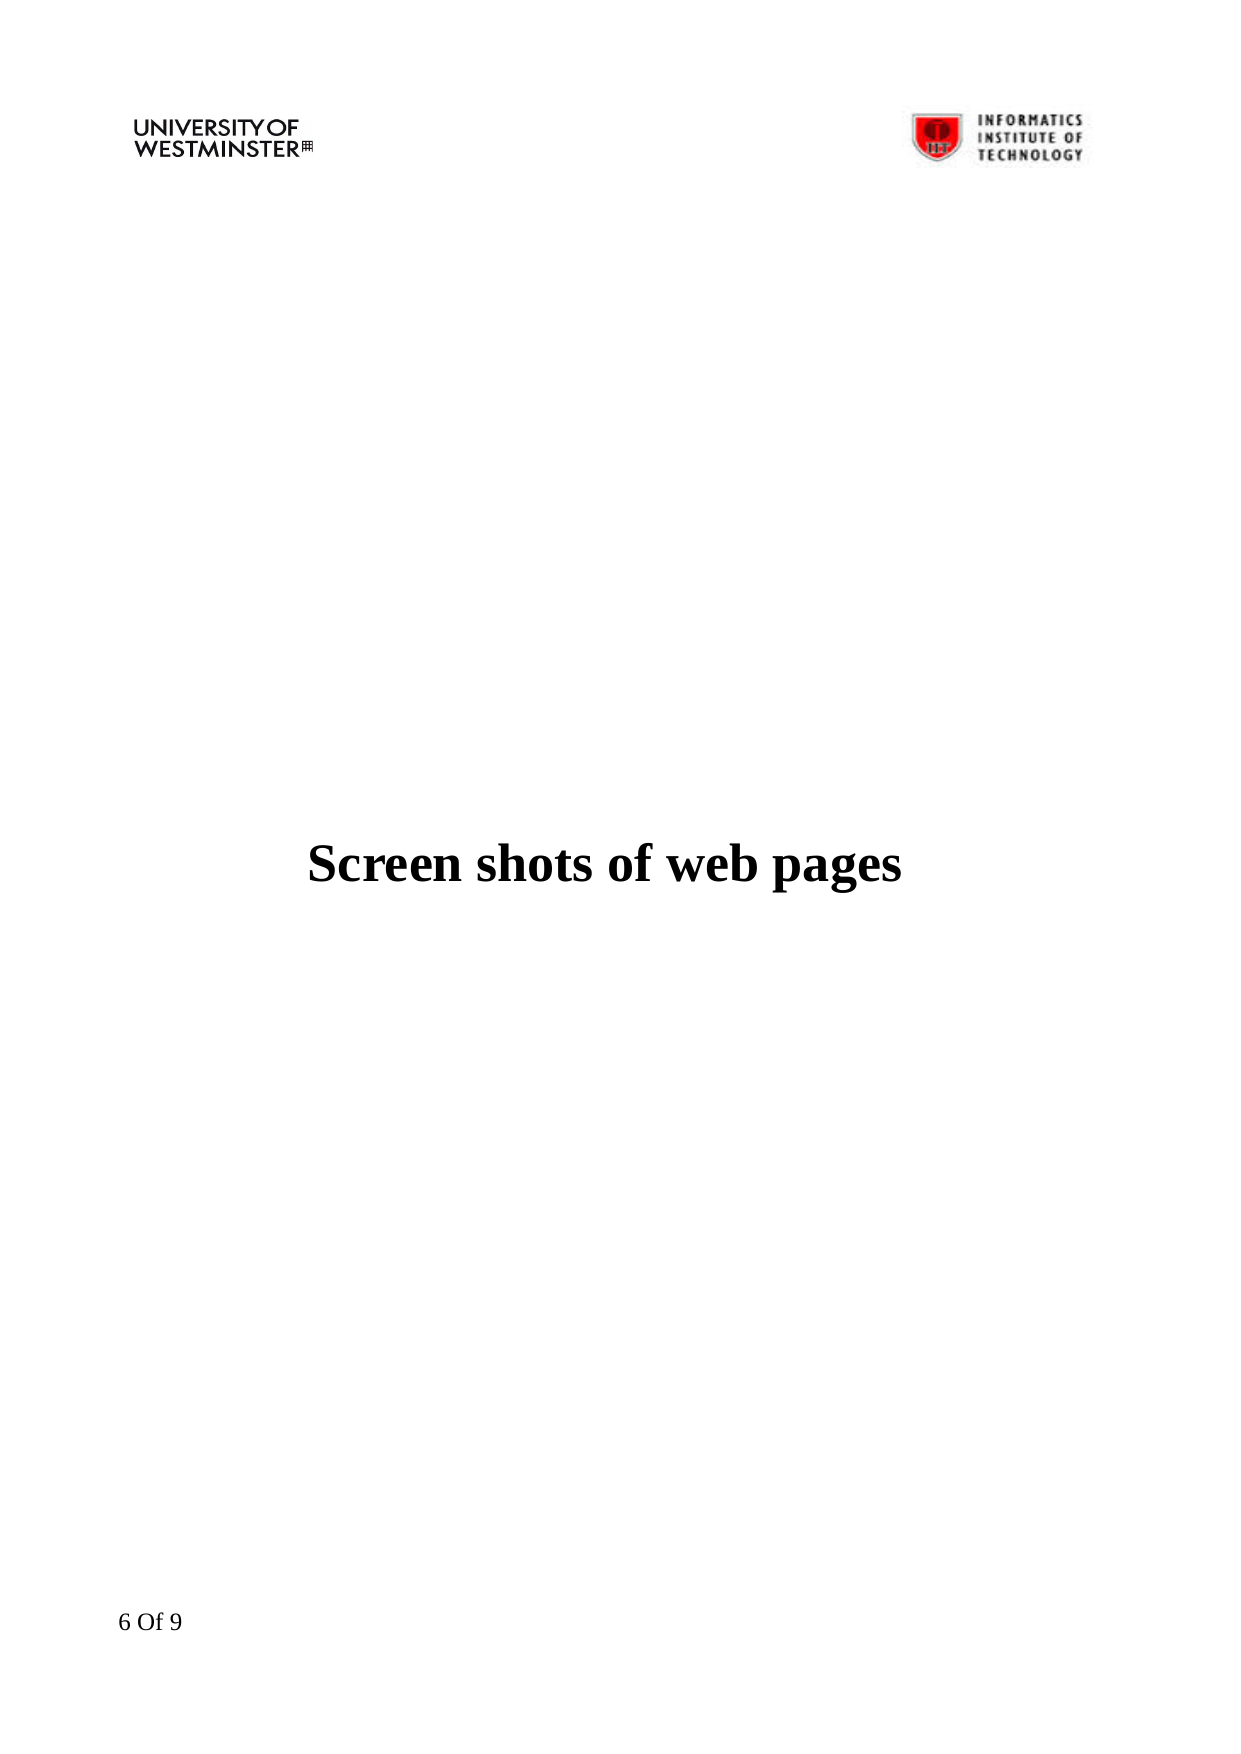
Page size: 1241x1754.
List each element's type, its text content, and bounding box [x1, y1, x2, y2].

picture [875, 104, 1120, 168]
picture [134, 119, 313, 157]
text Screen shots of web pages [118, 830, 1122, 893]
